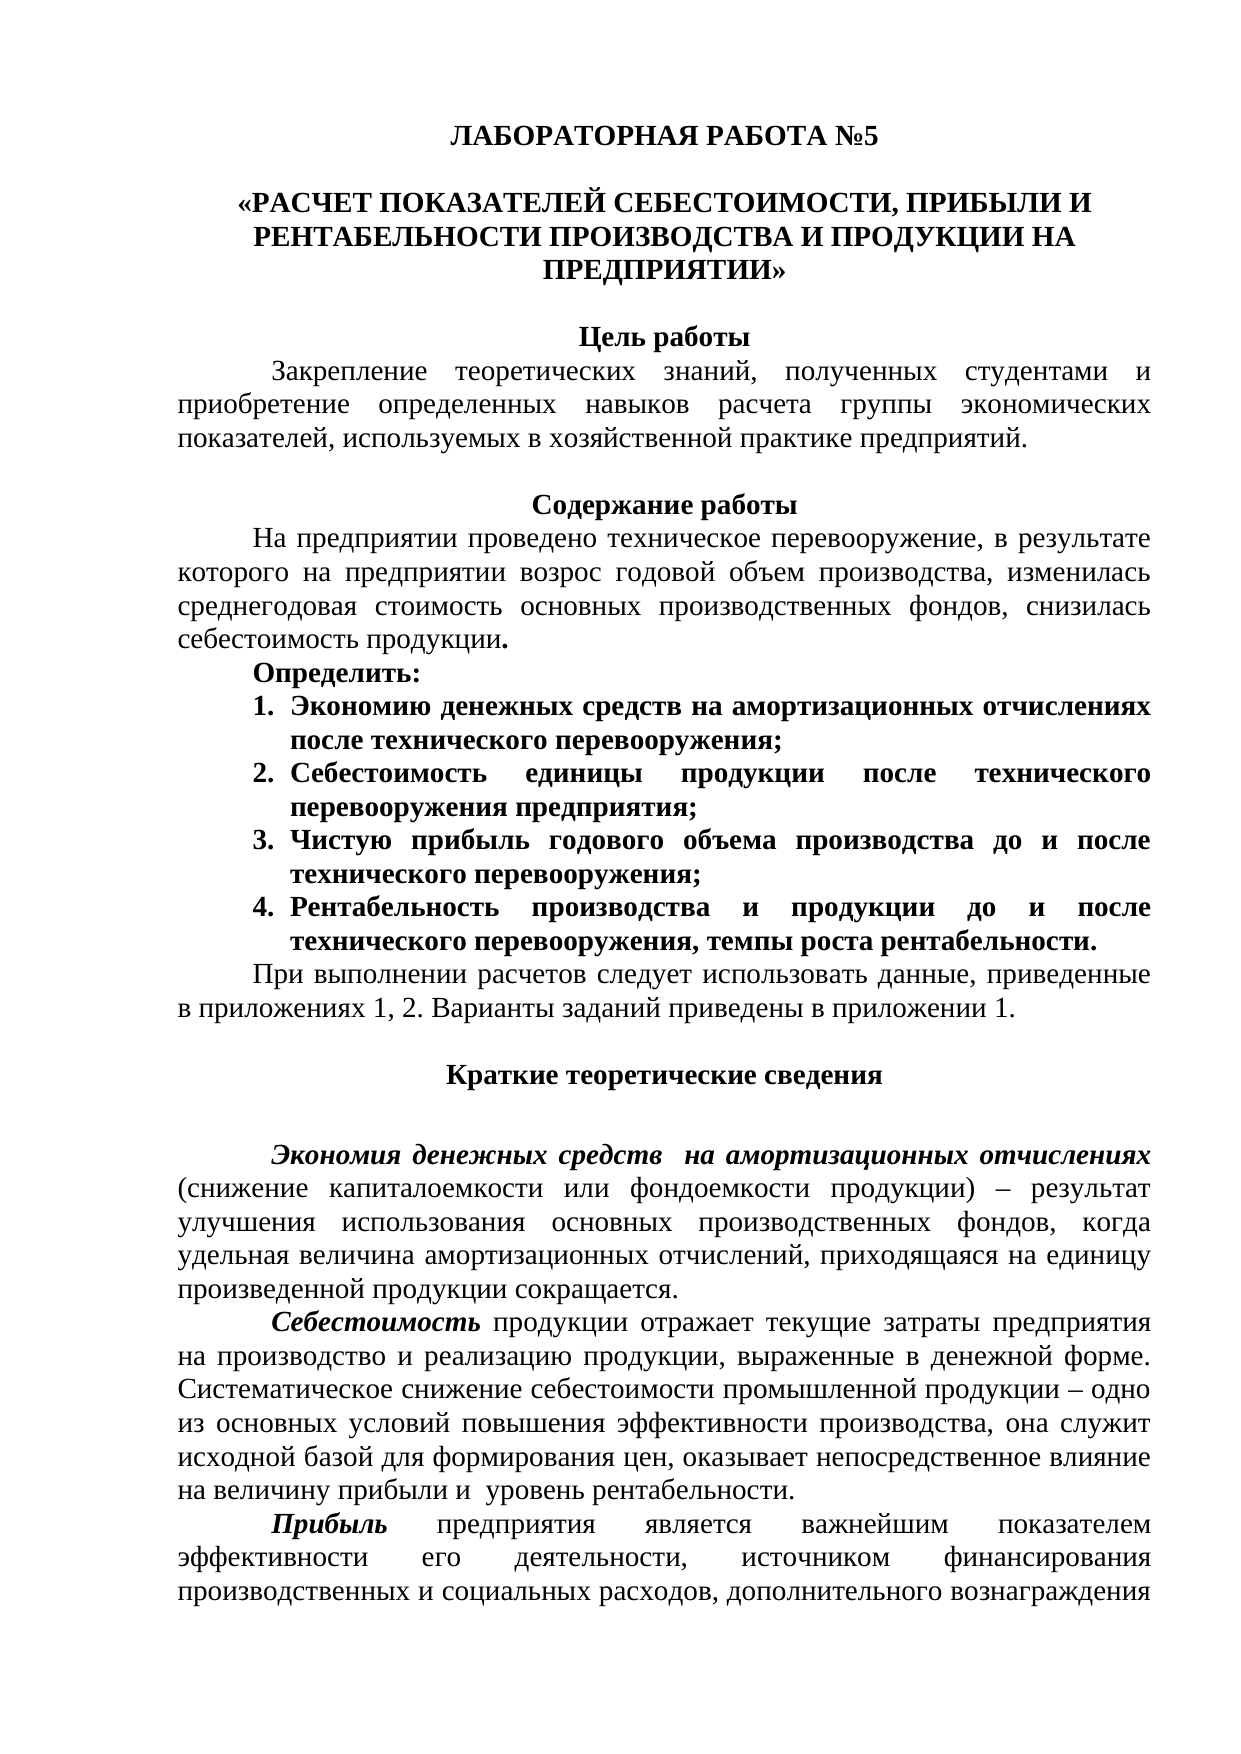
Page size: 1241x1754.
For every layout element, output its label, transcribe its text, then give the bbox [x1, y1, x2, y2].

list Экономию денежных средств на амортизационных отчислениях после технического перевооружения; [252, 688, 1152, 755]
title Цель работы [177, 319, 1152, 353]
title Лабораторная работа №5 [177, 118, 1152, 152]
subtitle Определить: [177, 655, 1152, 688]
text Себестоимость продукции отражает текущие затраты предприятия на производство и реализацию продукции, выраженные в денежной форме. Систематическое снижение себестоимости промышленной продукции – одно из основных условий повышения эффективности производства, она служит исходной базой для формирования цен, оказывает непосредственное влияние на величину прибыли и уровень рентабельности. [177, 1304, 1152, 1506]
subtitle Краткие теоретические сведения [177, 1057, 1152, 1091]
text Закрепление теоретических знаний, полученных студентами и приобретение определенных навыков расчета группы экономических показателей, используемых в хозяйственной практике предприятий. [177, 353, 1152, 453]
list Чистую прибыль годового объема производства до и после технического перевооружения; [252, 822, 1152, 889]
subtitle Содержание работы [177, 487, 1152, 521]
title «РАСЧЕТ ПОКАЗАТЕЛЕЙ СЕБЕСТОИМОСТИ, ПРИБЫЛИ И РЕНТАБЕЛЬНОСТИ ПРОИЗВОДСТВА И ПРОДУКЦИИ НА ПРЕДПРИЯТИИ» [177, 185, 1152, 286]
list Рентабельность производства и продукции до и после технического перевооружения, темпы роста рентабельности. [252, 889, 1152, 957]
text Экономия денежных средств на амортизационных отчислениях (снижение капиталоемкости или фондоемкости продукции) – результат улучшения использования основных производственных фондов, когда удельная величина амортизационных отчислений, приходящаяся на единицу произведенной продукции сокращается. [177, 1137, 1152, 1304]
text При выполнении расчетов следует использовать данные, приведенные в приложениях 1, 2. Варианты заданий приведены в приложении 1. [177, 957, 1152, 1024]
text На предприятии проведено техническое перевооружение, в результате которого на предприятии возрос годовой объем производства, изменилась среднегодовая стоимость основных производственных фондов, снизилась себестоимость продукции. [177, 521, 1152, 655]
text Прибыль предприятия является важнейшим показателем эффективности его деятельности, источником финансирования производственных и социальных расходов, дополнительного вознаграждения [177, 1506, 1152, 1606]
list Себестоимость единицы продукции после технического перевооружения предприятия; [252, 755, 1152, 822]
